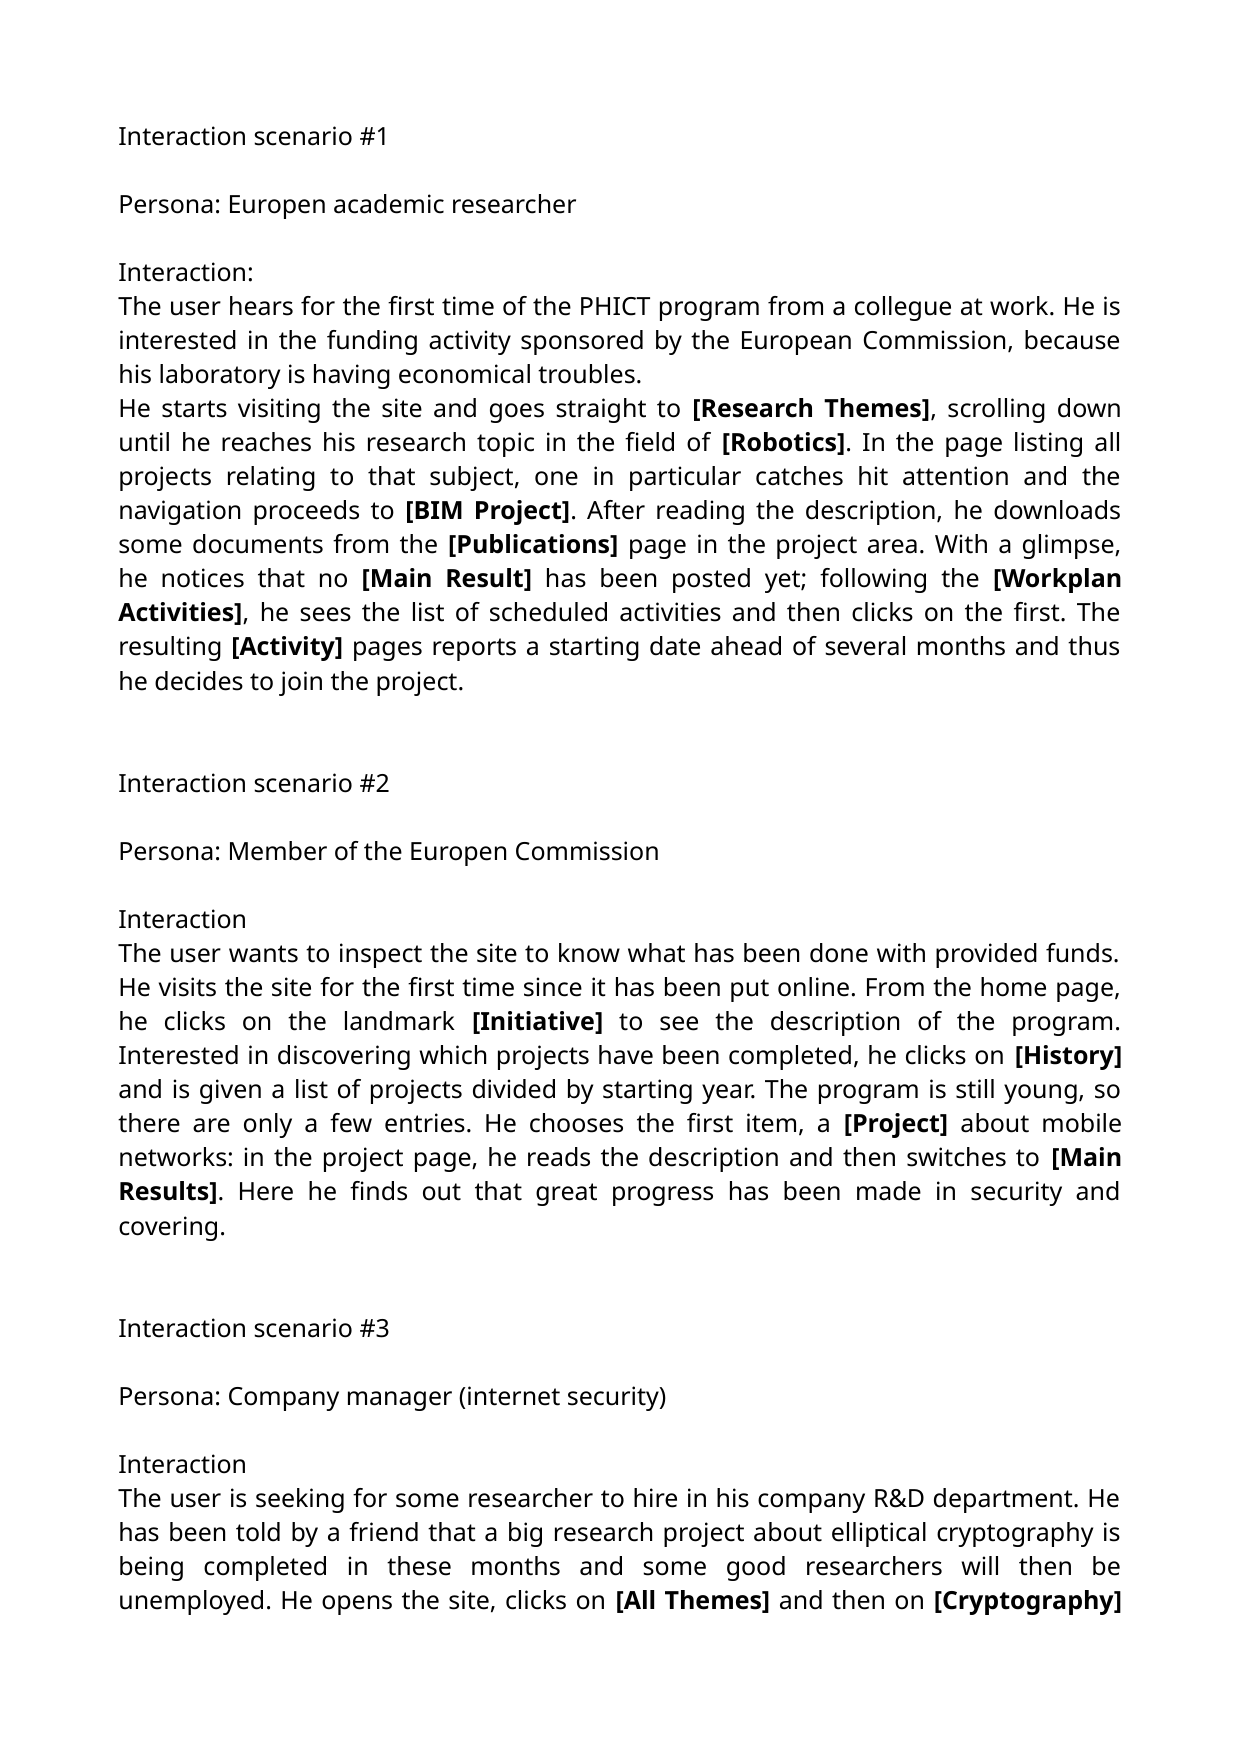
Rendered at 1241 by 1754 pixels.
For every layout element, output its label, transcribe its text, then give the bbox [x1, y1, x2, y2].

text The user hears for the first time of the PHICT program from a collegue at work. He is interested in the funding activity sponsored by the European Commission, because his laboratory is having economical troubles. [118, 288, 1122, 391]
text Interaction scenario #1 [118, 118, 1122, 152]
text Persona: Member of the Europen Commission [118, 833, 1122, 867]
text Interaction scenario #3 [118, 1310, 1122, 1344]
text The user wants to inspect the site to know what has been done with provided funds. He visits the site for the first time since it has been put online. From the home page, he clicks on the landmark [Initiative] to see the description of the program. Interested in discovering which projects have been completed, he clicks on [History] and is given a list of projects divided by starting year. The program is still young, so there are only a few entries. He chooses the first item, a [Project] about mobile networks: in the project page, he reads the description and then switches to [Main Results]. Here he finds out that great progress has been made in security and covering. [118, 936, 1122, 1242]
text Persona: Company manager (internet security) [118, 1378, 1122, 1412]
text Interaction [118, 1447, 1122, 1481]
text Interaction [118, 902, 1122, 936]
text The user is seeking for some researcher to hire in his company R&D department. He has been told by a friend that a big research project about elliptical cryptography is being completed in these months and some good researchers will then be unemployed. He opens the site, clicks on [All Themes] and then on [Cryptography] [118, 1481, 1122, 1617]
text Persona: Europen academic researcher [118, 186, 1122, 220]
text He starts visiting the site and goes straight to [Research Themes], scrolling down until he reaches his research topic in the field of [Robotics]. In the page listing all projects relating to that subject, one in particular catches hit attention and the navigation proceeds to [BIM Project]. After reading the description, he downloads some documents from the [Publications] page in the project area. With a glimpse, he notices that no [Main Result] has been posted yet; following the [Workplan Activities], he sees the list of scheduled activities and then clicks on the first. The resulting [Activity] pages reports a starting date ahead of several months and thus he decides to join the project. [118, 391, 1122, 697]
text Interaction scenario #2 [118, 765, 1122, 799]
text Interaction: [118, 254, 1122, 288]
